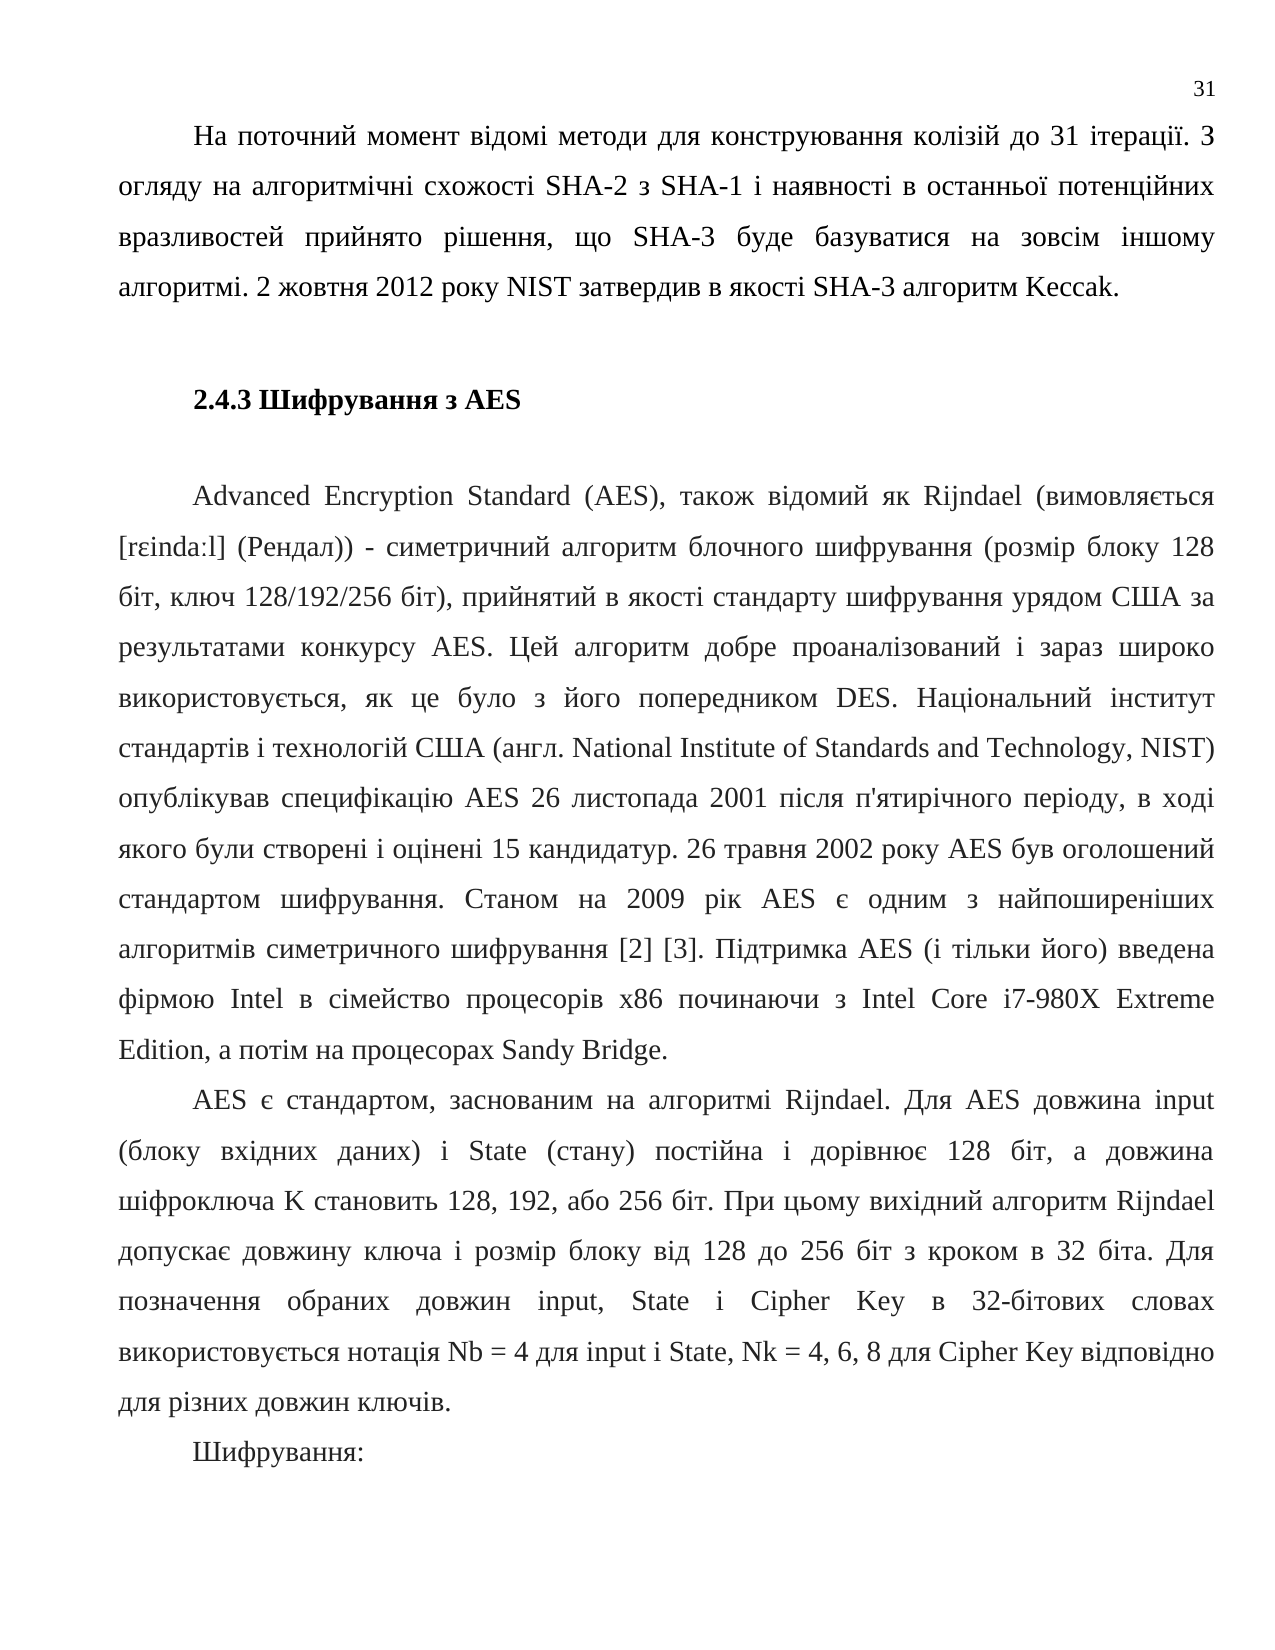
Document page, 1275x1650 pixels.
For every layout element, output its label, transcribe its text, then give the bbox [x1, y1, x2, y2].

text На поточний момент відомі методи для конструювання колізій до 31 ітерації. З огляду на алгоритмічні схожості SHA-2 з SHA-1 і наявності в останньої потенційних вразливостей прийнято рішення, що SHA-3 буде базуватися на зовсім іншому алгоритмі. 2 жовтня 2012 року NIST затвердив в якості SHA-3 алгоритм Keccak. [118, 118, 1216, 303]
text Шифрування: [118, 1434, 1216, 1468]
subtitle 2.4.3 Шифрування з AES [193, 382, 1216, 416]
text AES є стандартом, заснованим на алгоритмі Rijndael. Для AES довжина input (блоку вхідних даних) і State (стану) постійна і дорівнює 128 біт, а довжина шіфроключа K становить 128, 192, або 256 біт. При цьому вихідний алгоритм Rijndael допускає довжину ключа і розмір блоку від 128 до 256 біт з кроком в 32 біта. Для позначення обраних довжин input, State і Cipher Key в 32-бітових словах використовується нотація Nb = 4 для input і State, Nk = 4, 6, 8 для Cipher Key відповідно для різних довжин ключів. [118, 1082, 1216, 1418]
text Advanced Encryption Standard (AES), також відомий як Rijndael (вимовляється [rɛindaːl] (Рендал)) - симетричний алгоритм блочного шифрування (розмір блоку 128 біт, ключ 128/192/256 біт), прийнятий в якості стандарту шифрування урядом США за результатами конкурсу AES. Цей алгоритм добре проаналізований і зараз широко використовується, як це було з його попередником DES. Національний інститут стандартів і технологій США (англ. National Institute of Standards and Technology, NIST) опублікував специфікацію AES 26 листопада 2001 після п'ятирічного періоду, в ході якого були створені і оцінені 15 кандидатур. 26 травня 2002 року AES був оголошений стандартом шифрування. Станом на 2009 рік AES є одним з найпоширеніших алгоритмів симетричного шифрування [2] [3]. Підтримка AES (і тільки його) введена фірмою Intel в сімейство процесорів x86 починаючи з Intel Core i7-980X Extreme Edition, а потім на процесорах Sandy Bridge. [118, 478, 1216, 1066]
